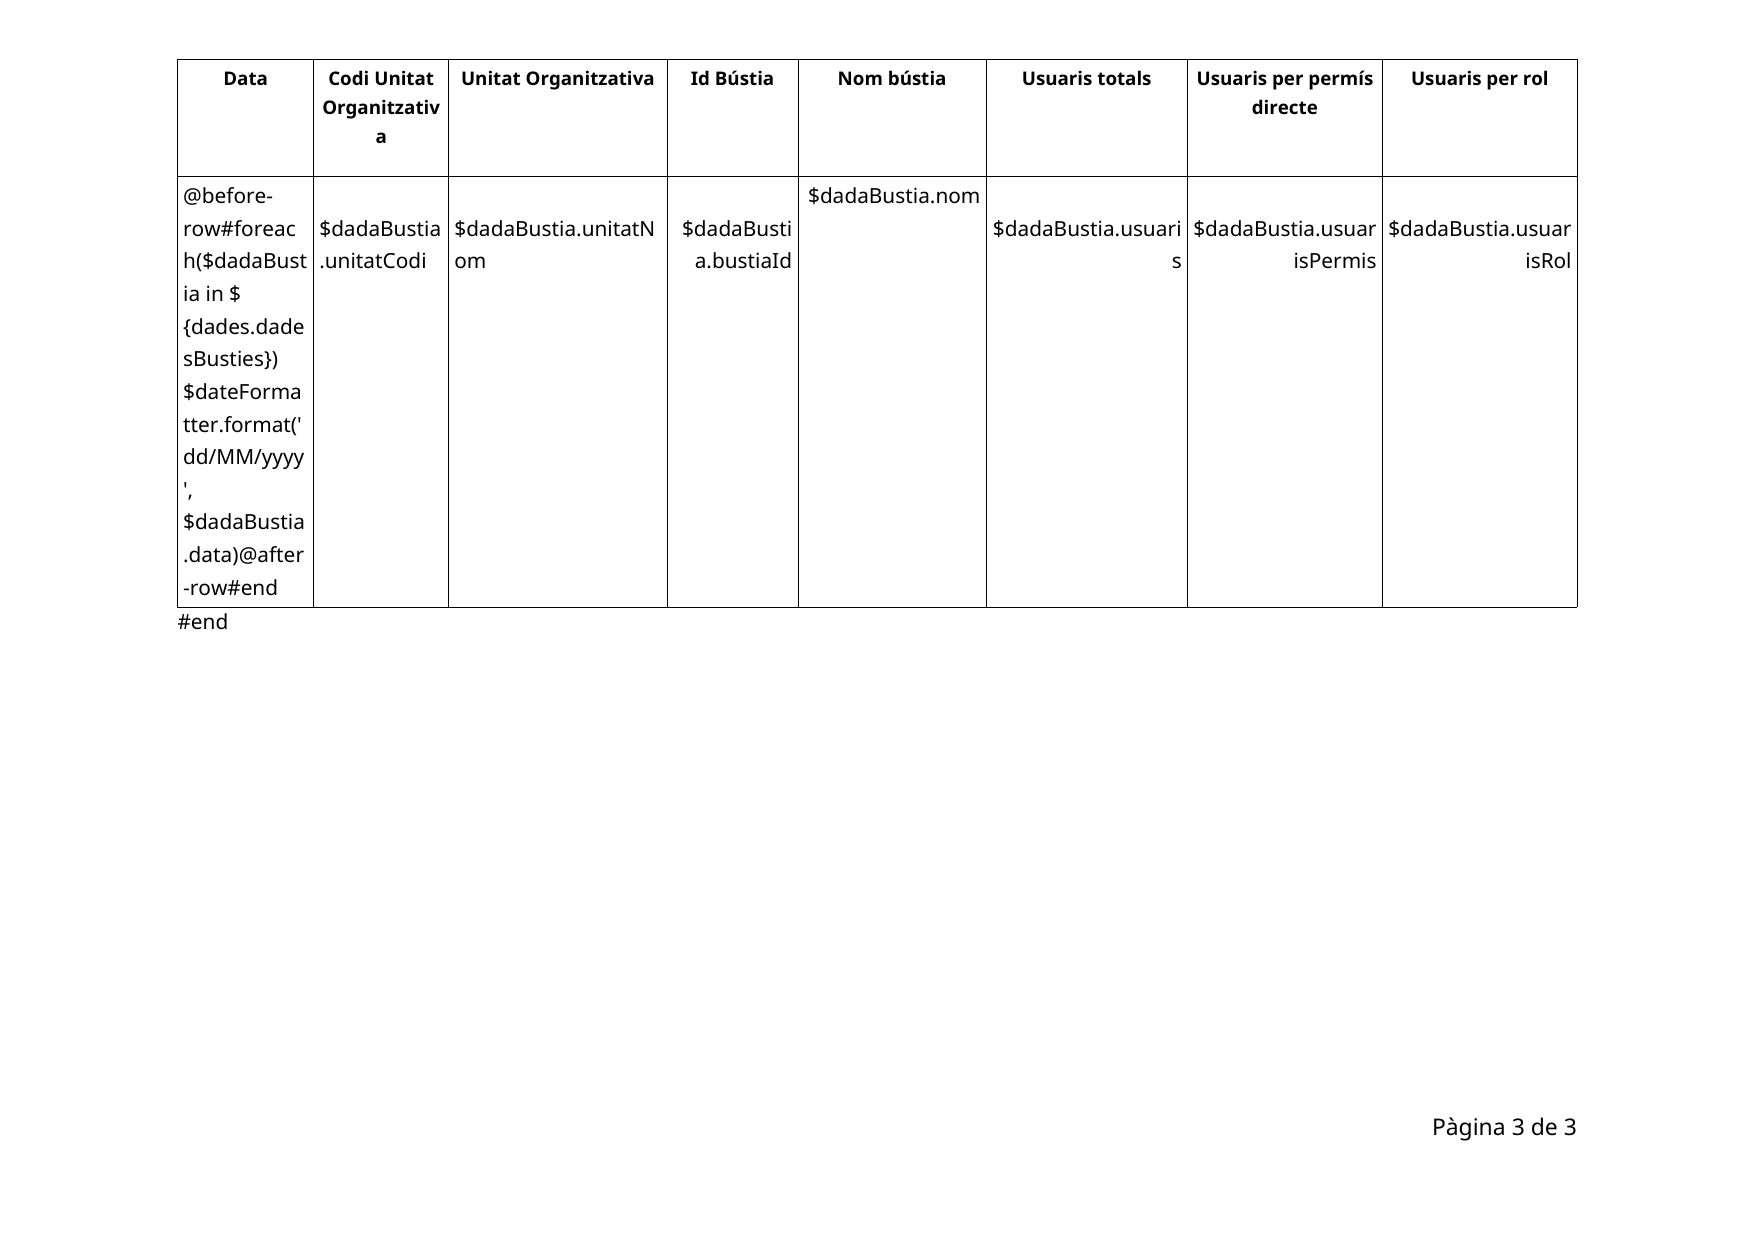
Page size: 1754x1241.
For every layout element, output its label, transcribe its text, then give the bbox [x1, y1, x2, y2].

table_cell $dadaBustia.usuarisRol [1383, 177, 1577, 607]
table_cell $dadaBustia.unitatNom [449, 177, 667, 607]
text #end [177, 608, 1577, 635]
table_header Codi Unitat Organitzativa [314, 60, 448, 176]
table_cell $dadaBustia.usuaris [987, 177, 1187, 607]
table_header Id Bústia [668, 60, 798, 176]
table_header Usuaris totals [987, 60, 1187, 176]
table_header Data [178, 60, 313, 176]
table_cell @before-row#foreach($dadaBustia in ${dades.dadesBusties})$dateFormatter.format('dd/MM/yyyy', $dadaBustia.data)@after-row#end [178, 177, 313, 607]
table_header Usuaris per rol [1383, 60, 1577, 176]
table_cell $dadaBustia.unitatCodi [314, 177, 448, 607]
table_header Usuaris per permís directe [1188, 60, 1382, 176]
table_cell $dadaBustia.usuarisPermis [1188, 177, 1382, 607]
table_header Nom bústia [799, 60, 986, 176]
table_cell $dadaBustia.bustiaId [668, 177, 798, 607]
table_header Unitat Organitzativa [449, 60, 667, 176]
table_cell $dadaBustia.nom [799, 177, 986, 607]
